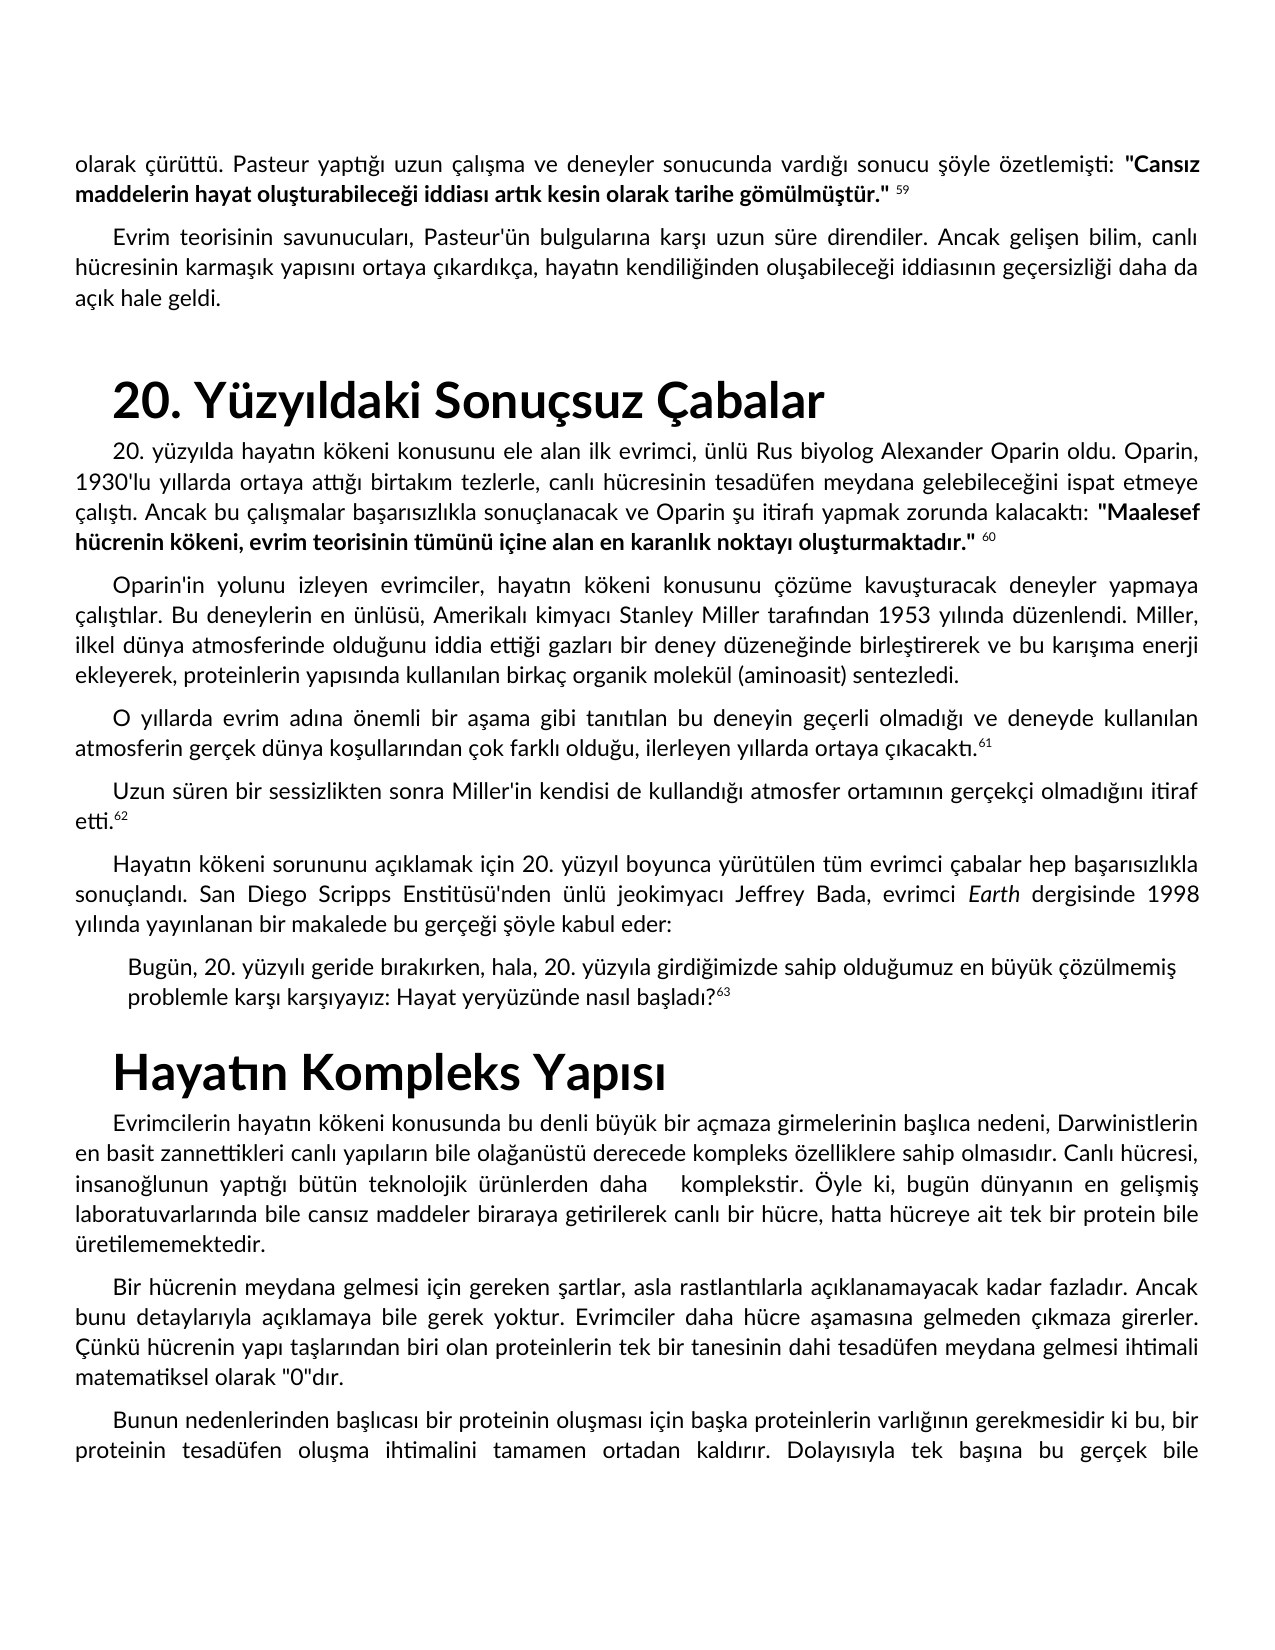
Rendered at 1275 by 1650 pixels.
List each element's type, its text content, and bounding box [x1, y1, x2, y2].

subtitle 20. Yüzyıldaki Sonuçsuz Çabalar [112, 369, 1200, 429]
text Hayatın kökeni sorununu açıklamak için 20. yüzyıl boyunca yürütülen tüm evrimci çabalar hep başarısızlıkla sonuçlandı. San Diego Scripps Enstitüsü'nden ünlü jeokimyacı Jeffrey Bada, evrimci Earth dergisinde 1998 yılında yayınlanan bir makalede bu gerçeği şöyle kabul eder: [75, 849, 1200, 937]
text 20. yüzyılda hayatın kökeni konusunu ele alan ilk evrimci, ünlü Rus biyolog Alexander Oparin oldu. Oparin, 1930'lu yıllarda ortaya attığı birtakım tezlerle, canlı hücresinin tesadüfen meydana gelebileceğini ispat etmeye çalıştı. Ancak bu çalışmalar başarısızlıkla sonuçlanacak ve Oparin şu itirafı yapmak zorunda kalacaktı: "Maalesef hücrenin kökeni, evrim teorisinin tümünü içine alan en karanlık noktayı oluşturmaktadır." 60 [75, 437, 1200, 555]
text Bunun nedenlerinden başlıcası bir proteinin oluşması için başka proteinlerin varlığının gerekmesidir ki bu, bir proteinin tesadüfen oluşma ihtimalini tamamen ortadan kaldırır. Dolayısıyla tek başına bu gerçek bile [75, 1406, 1200, 1463]
text Evrim teorisinin savunucuları, Pasteur'ün bulgularına karşı uzun süre direndiler. Ancak gelişen bilim, canlı hücresinin karmaşık yapısını ortaya çıkardıkça, hayatın kendiliğinden oluşabileceği iddiasının geçersizliği daha da açık hale geldi. [75, 223, 1200, 311]
text Uzun süren bir sessizlikten sonra Miller'in kendisi de kullandığı atmosfer ortamının gerçekçi olmadığını itiraf etti.62 [75, 777, 1200, 834]
subtitle Hayatın Kompleks Yapısı [112, 1041, 1200, 1101]
text olarak çürüttü. Pasteur yaptığı uzun çalışma ve deneyler sonucunda vardığı sonucu şöyle özetlemişti: "Cansız maddelerin hayat oluşturabileceği iddiası artık kesin olarak tarihe gömülmüştür." 59 [75, 150, 1200, 208]
text O yıllarda evrim adına önemli bir aşama gibi tanıtılan bu deneyin geçerli olmadığı ve deneyde kullanılan atmosferin gerçek dünya koşullarından çok farklı olduğu, ilerleyen yıllarda ortaya çıkacaktı.61 [75, 704, 1200, 761]
text Bir hücrenin meydana gelmesi için gereken şartlar, asla rastlantılarla açıklanamayacak kadar fazladır. Ancak bunu detaylarıyla açıklamaya bile gerek yoktur. Evrimciler daha hücre aşamasına gelmeden çıkmaza girerler. Çünkü hücrenin yapı taşlarından biri olan proteinlerin tek bir tanesinin dahi tesadüfen meydana gelmesi ihtimali matematiksel olarak "0"dır. [75, 1272, 1200, 1391]
text Bugün, 20. yüzyılı geride bırakırken, hala, 20. yüzyıla girdiğimizde sahip olduğumuz en büyük çözülmemiş problemle karşı karşıyayız: Hayat yeryüzünde nasıl başladı?63 [127, 953, 1177, 1010]
text Evrimcilerin hayatın kökeni konusunda bu denli büyük bir açmaza girmelerinin başlıca nedeni, Darwinistlerin en basit zannettikleri canlı yapıların bile olağanüstü derecede kompleks özelliklere sahip olmasıdır. Canlı hücresi, insanoğlunun yaptığı bütün teknolojik ürünlerden daha komplekstir. Öyle ki, bugün dünyanın en gelişmiş laboratuvarlarında bile cansız maddeler biraraya getirilerek canlı bir hücre, hatta hücreye ait tek bir protein bile üretilememektedir. [75, 1109, 1200, 1257]
text Oparin'in yolunu izleyen evrimciler, hayatın kökeni konusunu çözüme kavuşturacak deneyler yapmaya çalıştılar. Bu deneylerin en ünlüsü, Amerikalı kimyacı Stanley Miller tarafından 1953 yılında düzenlendi. Miller, ilkel dünya atmosferinde olduğunu iddia ettiği gazları bir deney düzeneğinde birleştirerek ve bu karışıma enerji ekleyerek, proteinlerin yapısında kullanılan birkaç organik molekül (aminoasit) sentezledi. [75, 570, 1200, 688]
